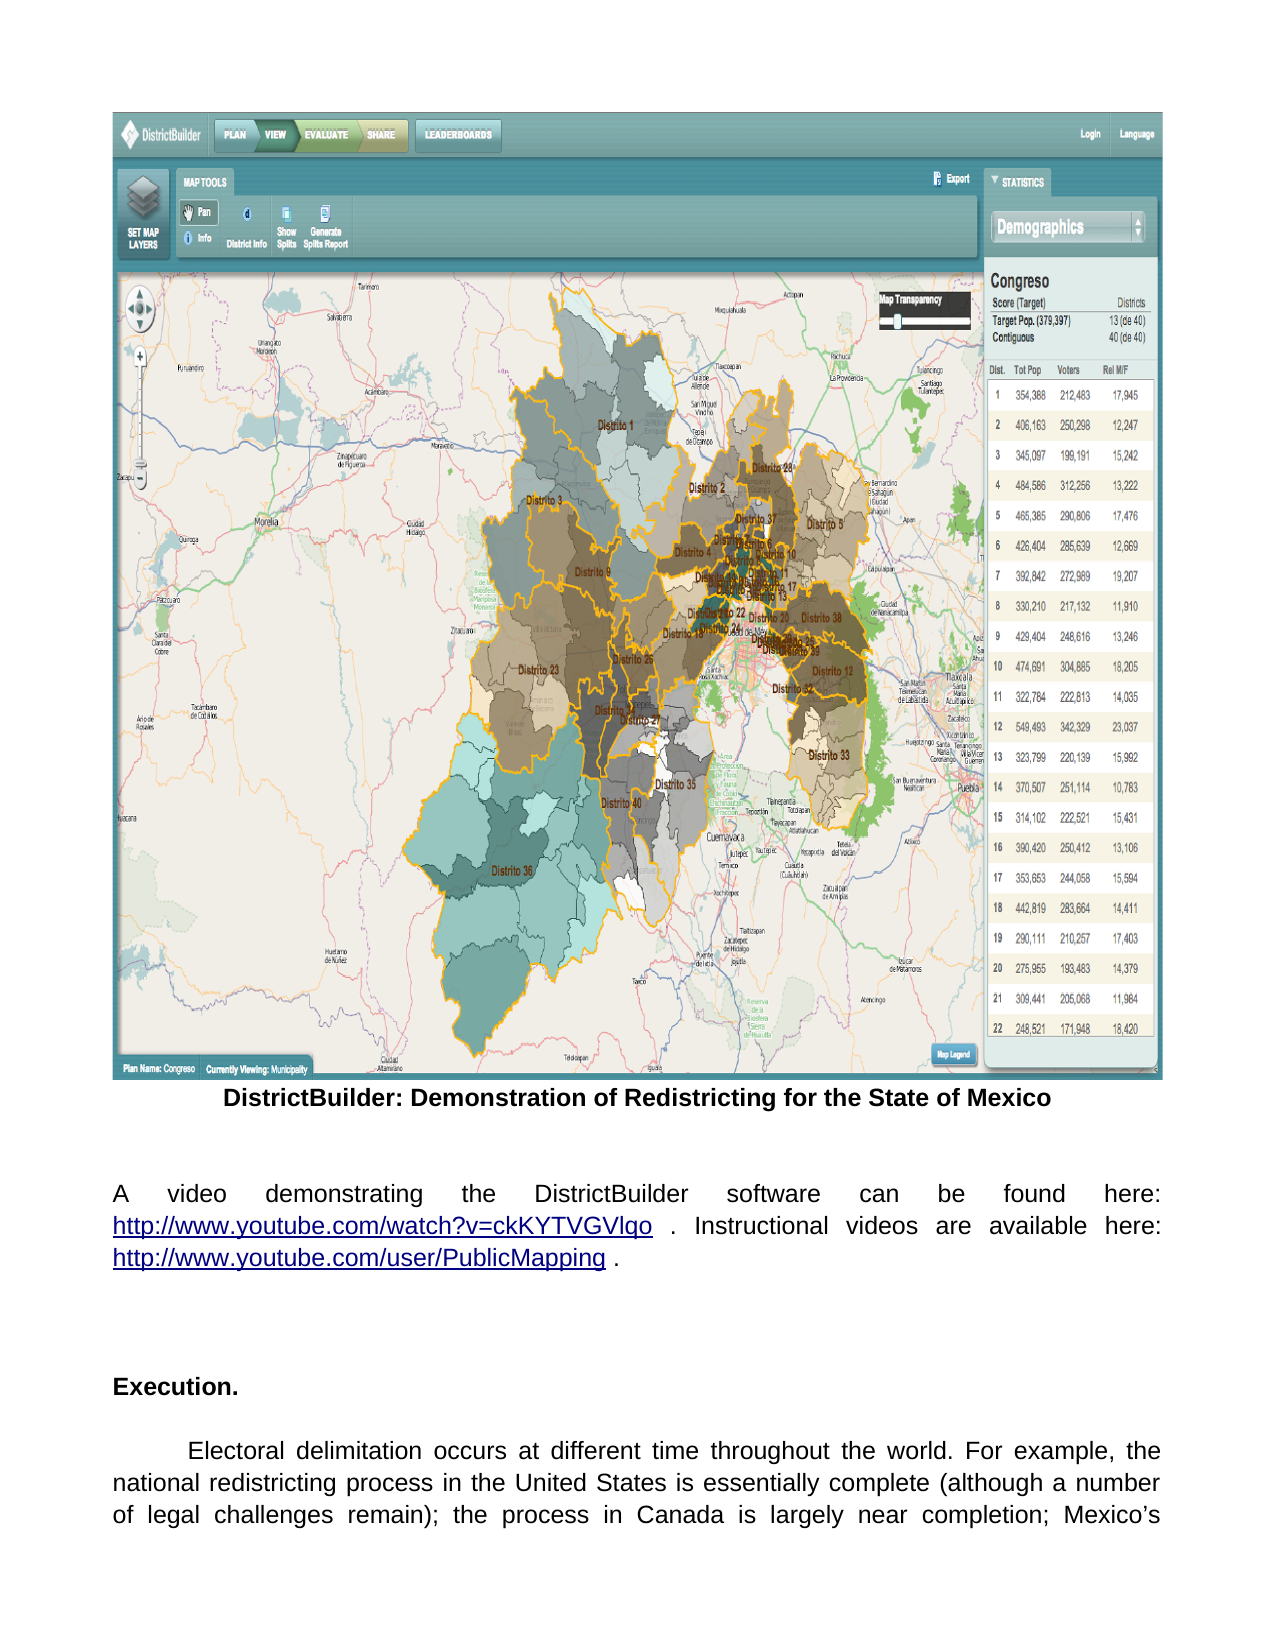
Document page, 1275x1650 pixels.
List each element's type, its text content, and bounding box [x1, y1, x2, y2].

text A video demonstrating the DistrictBuilder software can be found here: http://www.youtube.com/watch?v=ckKYTVGVlqo . Instructional videos are available here: http://www.youtube.com/user/PublicMapping . [112, 1180, 1162, 1272]
text DistrictBuilder: Demonstration of Redistricting for the State of Mexico [112, 1080, 1162, 1112]
text Execution. [112, 1373, 1162, 1401]
text Electoral delimitation occurs at different time throughout the world. For example, the national redistricting process in the United States is essentially complete (although a number of legal challenges remain); the process in Canada is largely near completion; Mexico’s [112, 1437, 1162, 1529]
picture [112, 112, 1163, 1080]
